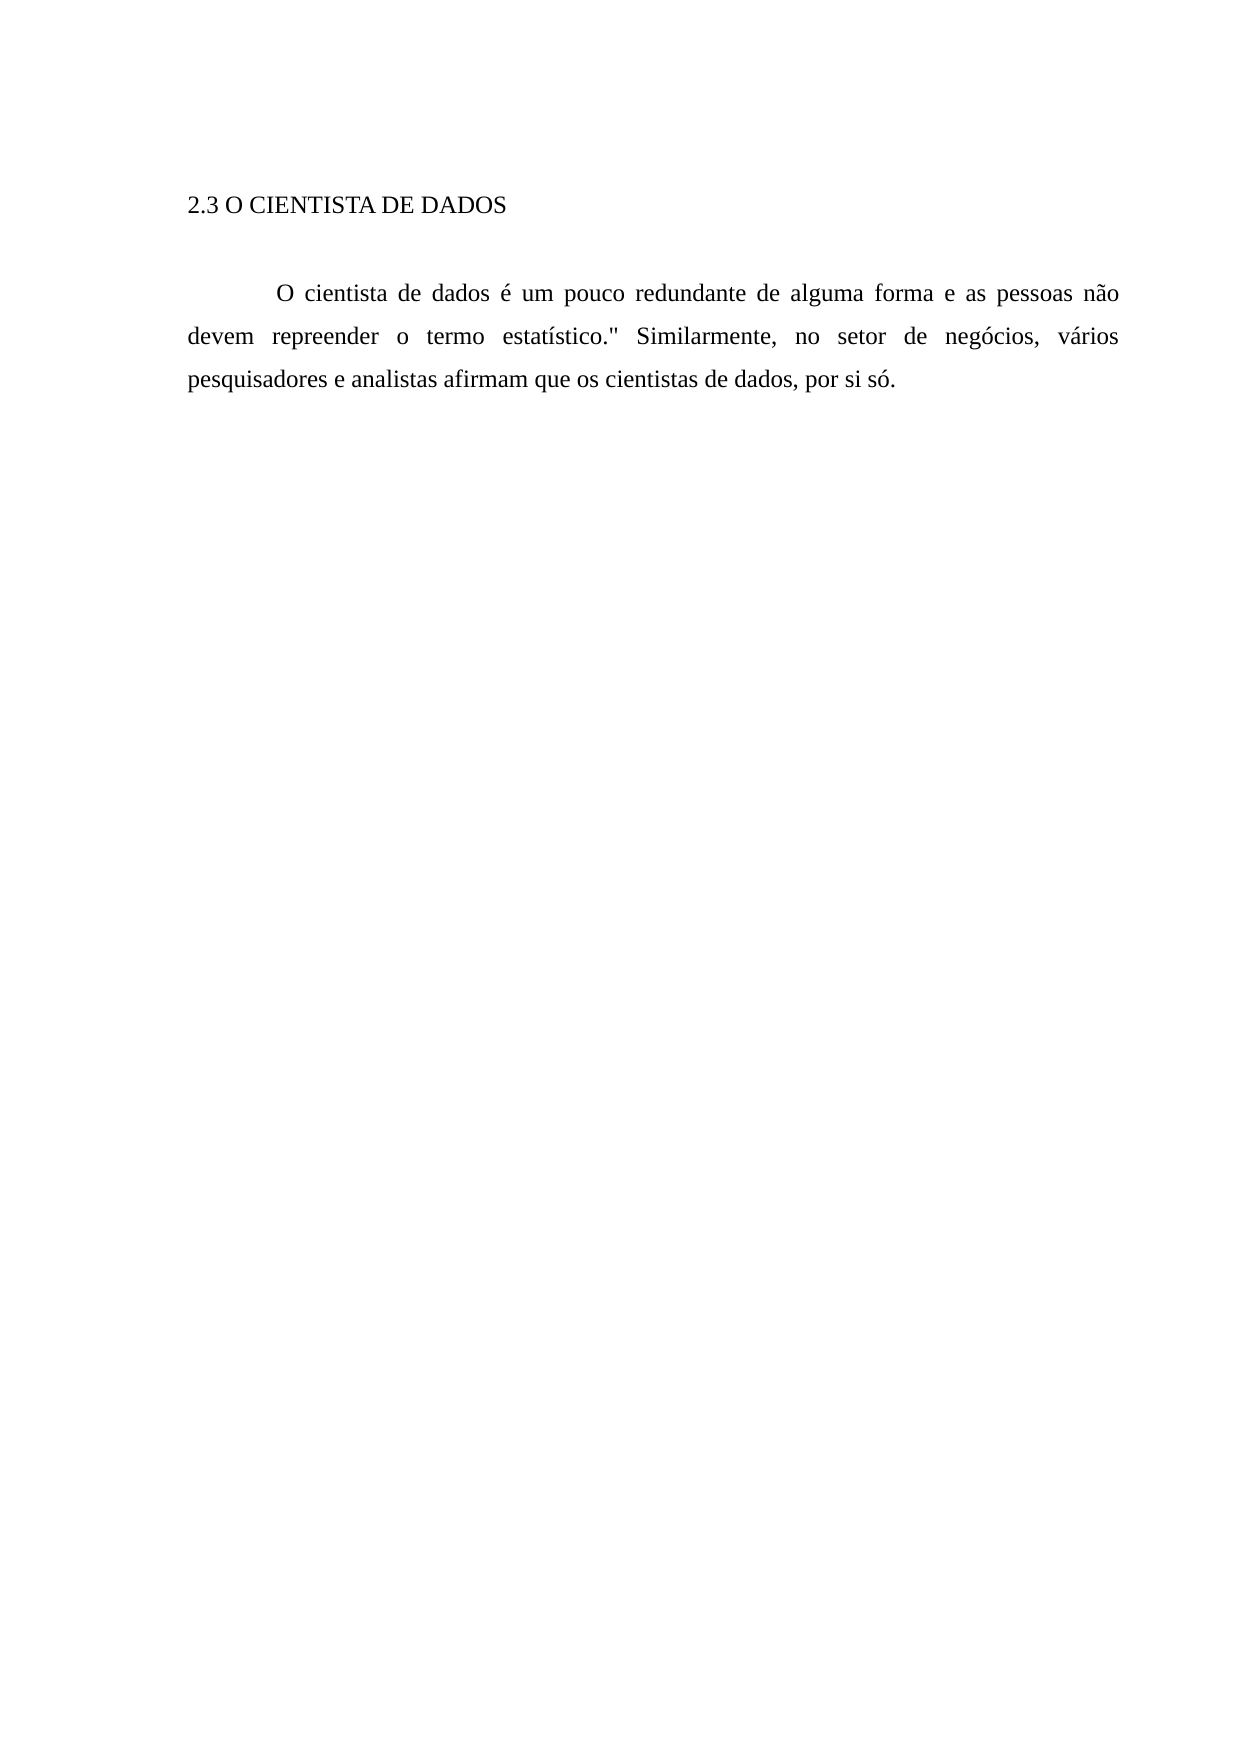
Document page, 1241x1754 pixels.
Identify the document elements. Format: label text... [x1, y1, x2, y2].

subtitle 2.3 O CIENTISTA DE DADOS [187, 190, 1120, 219]
text O cientista de dados é um pouco redundante de alguma forma e as pessoas não devem repreender o termo estatístico." Similarmente, no setor de negócios, vários pesquisadores e analistas afirmam que os cientistas de dados, por si só. [187, 278, 1120, 393]
